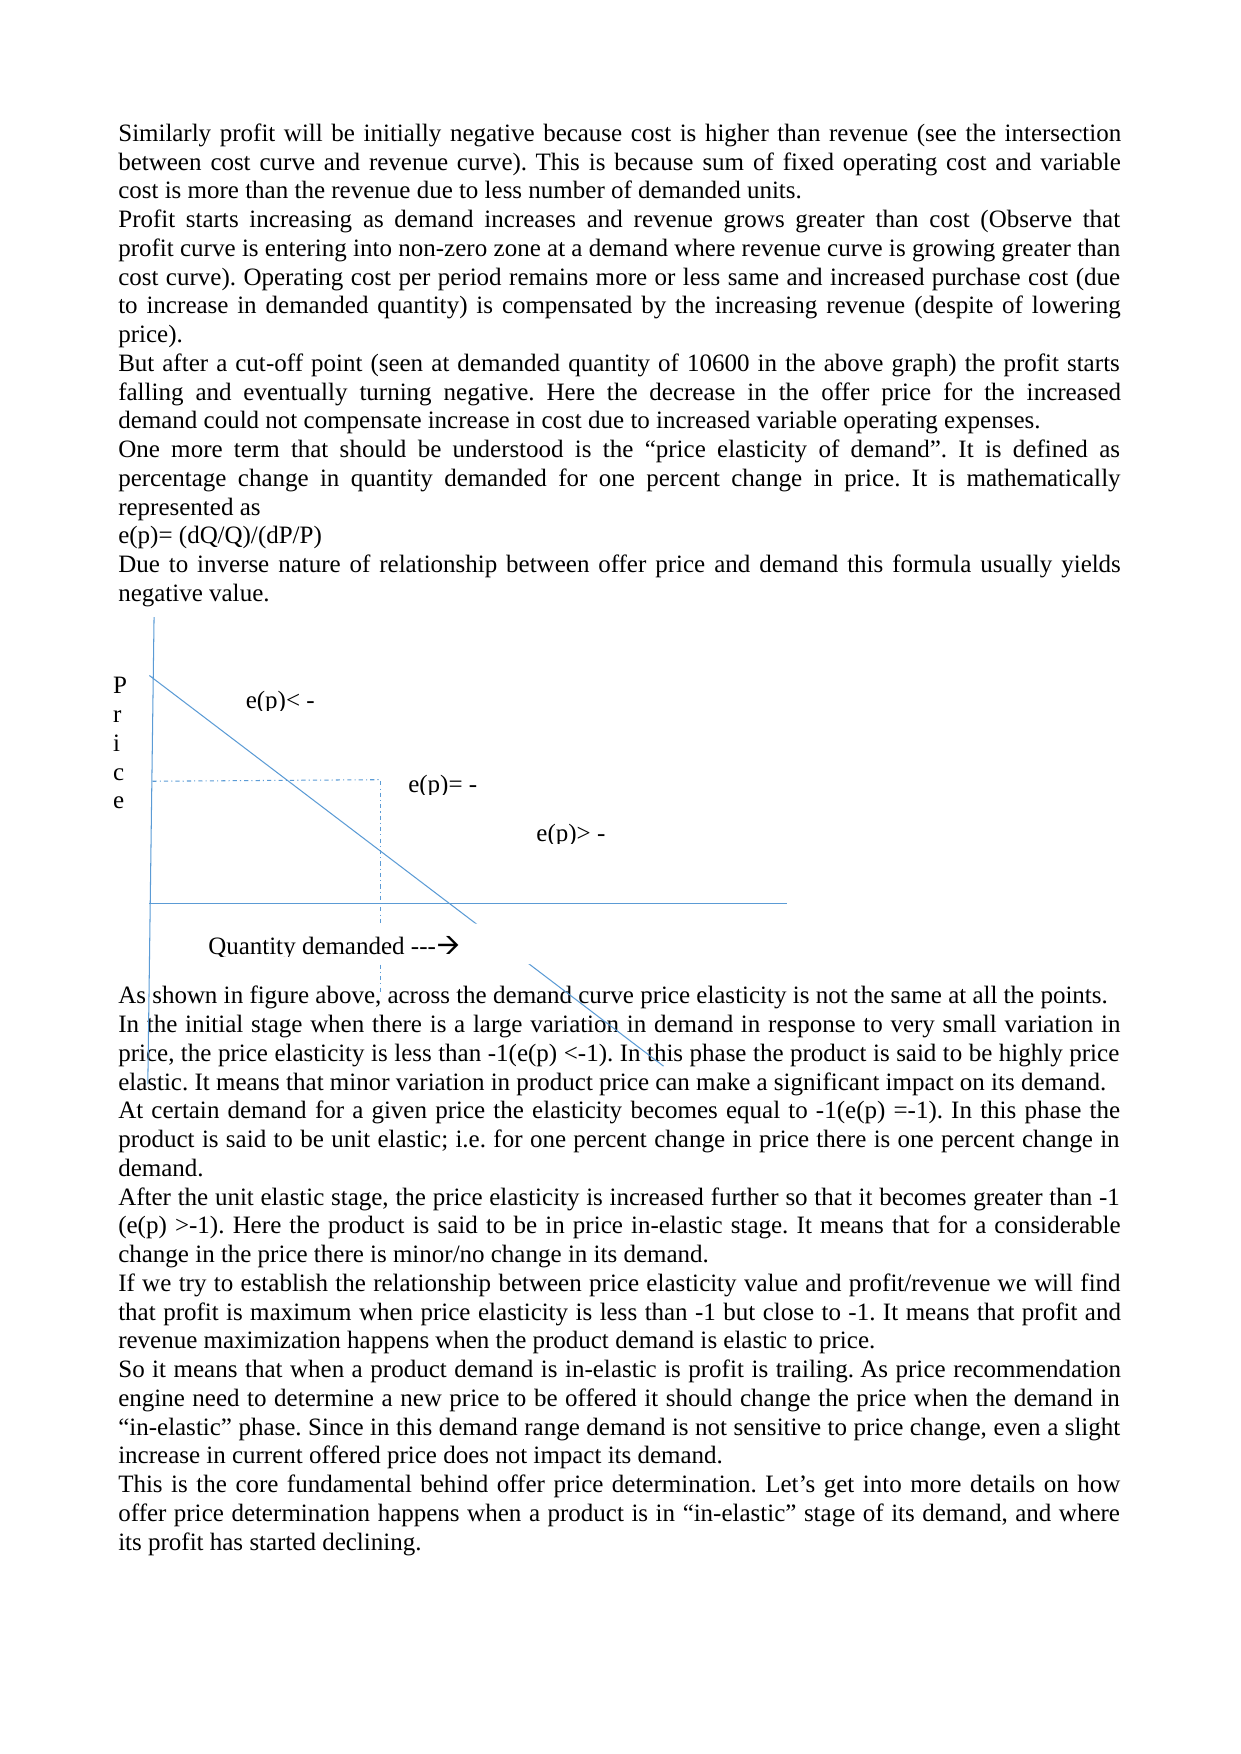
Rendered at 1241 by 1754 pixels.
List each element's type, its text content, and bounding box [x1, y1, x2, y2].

text At certain demand for a given price the elasticity becomes equal to -1(e(p) =-1). In this phase the product is said to be unit elastic; i.e. for one percent change in price there is one percent change in demand. [118, 1096, 1122, 1182]
text Profit starts increasing as demand increases and revenue grows greater than cost (Observe that profit curve is entering into non-zero zone at a demand where revenue curve is growing greater than cost curve). Operating cost per period remains more or less same and increased purchase cost (due to increase in demanded quantity) is compensated by the increasing revenue (despite of lowering price). [118, 204, 1122, 348]
text But after a cut-off point (seen at demanded quantity of 10600 in the above graph) the profit starts falling and eventually turning negative. Here the decrease in the offer price for the increased demand could not compensate increase in cost due to increased variable operating expenses. [118, 348, 1122, 434]
text As shown in figure above, across the demand curve price elasticity is not the same at all the points. [554, 981, 1122, 1009]
text Due to inverse nature of relationship between offer price and demand this formula usually yields negative value. [118, 549, 1122, 607]
text e(p)= -1 [408, 769, 484, 795]
text e(p)= (dQ/Q)/(dP/P) [118, 521, 1122, 549]
text Similarly profit will be initially negative because cost is higher than revenue (see the intersection between cost curve and revenue curve). This is because sum of fixed operating cost and variable cost is more than the revenue due to less number of demanded units. [118, 118, 1122, 204]
text So it means that when a product demand is in-elastic is profit is trailing. As price recommendation engine need to determine a new price to be offered it should change the price when the demand in “in-elastic” phase. Since in this demand range demand is not sensitive to price change, even a slight increase in current offered price does not impact its demand. [118, 1354, 1122, 1469]
text e(p)< -1 [246, 685, 322, 711]
text Price [113, 671, 127, 814]
text Quantity demanded --- [208, 931, 594, 957]
text In the initial stage when there is a large variation in demand in response to very small variation in price, the price elasticity is less than -1(e(p) <-1). In this phase the product is said to be highly price elastic. It means that minor variation in product price can make a significant impact on its demand. [118, 1009, 1122, 1096]
text After the unit elastic stage, the price elasticity is increased further so that it becomes greater than -1 (e(p) >-1). Here the product is said to be in price in-elastic stage. It means that for a considerable change in the price there is minor/no change in its demand. [118, 1182, 1122, 1268]
text One more term that should be understood is the “price elasticity of demand”. It is defined as percentage change in quantity demanded for one percent change in price. It is mathematically represented as [118, 434, 1122, 521]
text This is the core fundamental behind offer price determination. Let’s get into more details on how offer price determination happens when a product is in “in-elastic” stage of its demand, and where its profit has started declining. [118, 1469, 1122, 1556]
text As shown in figure above, across the demand curve price elasticity is not the same at all the points. [150, 981, 586, 1009]
text If we try to establish the relationship between price elasticity value and profit/revenue we will find that profit is maximum when price elasticity is less than -1 but close to -1. It means that profit and revenue maximization happens when the product demand is elastic to price. [118, 1268, 1122, 1354]
text e(p)> -1 [536, 818, 613, 844]
